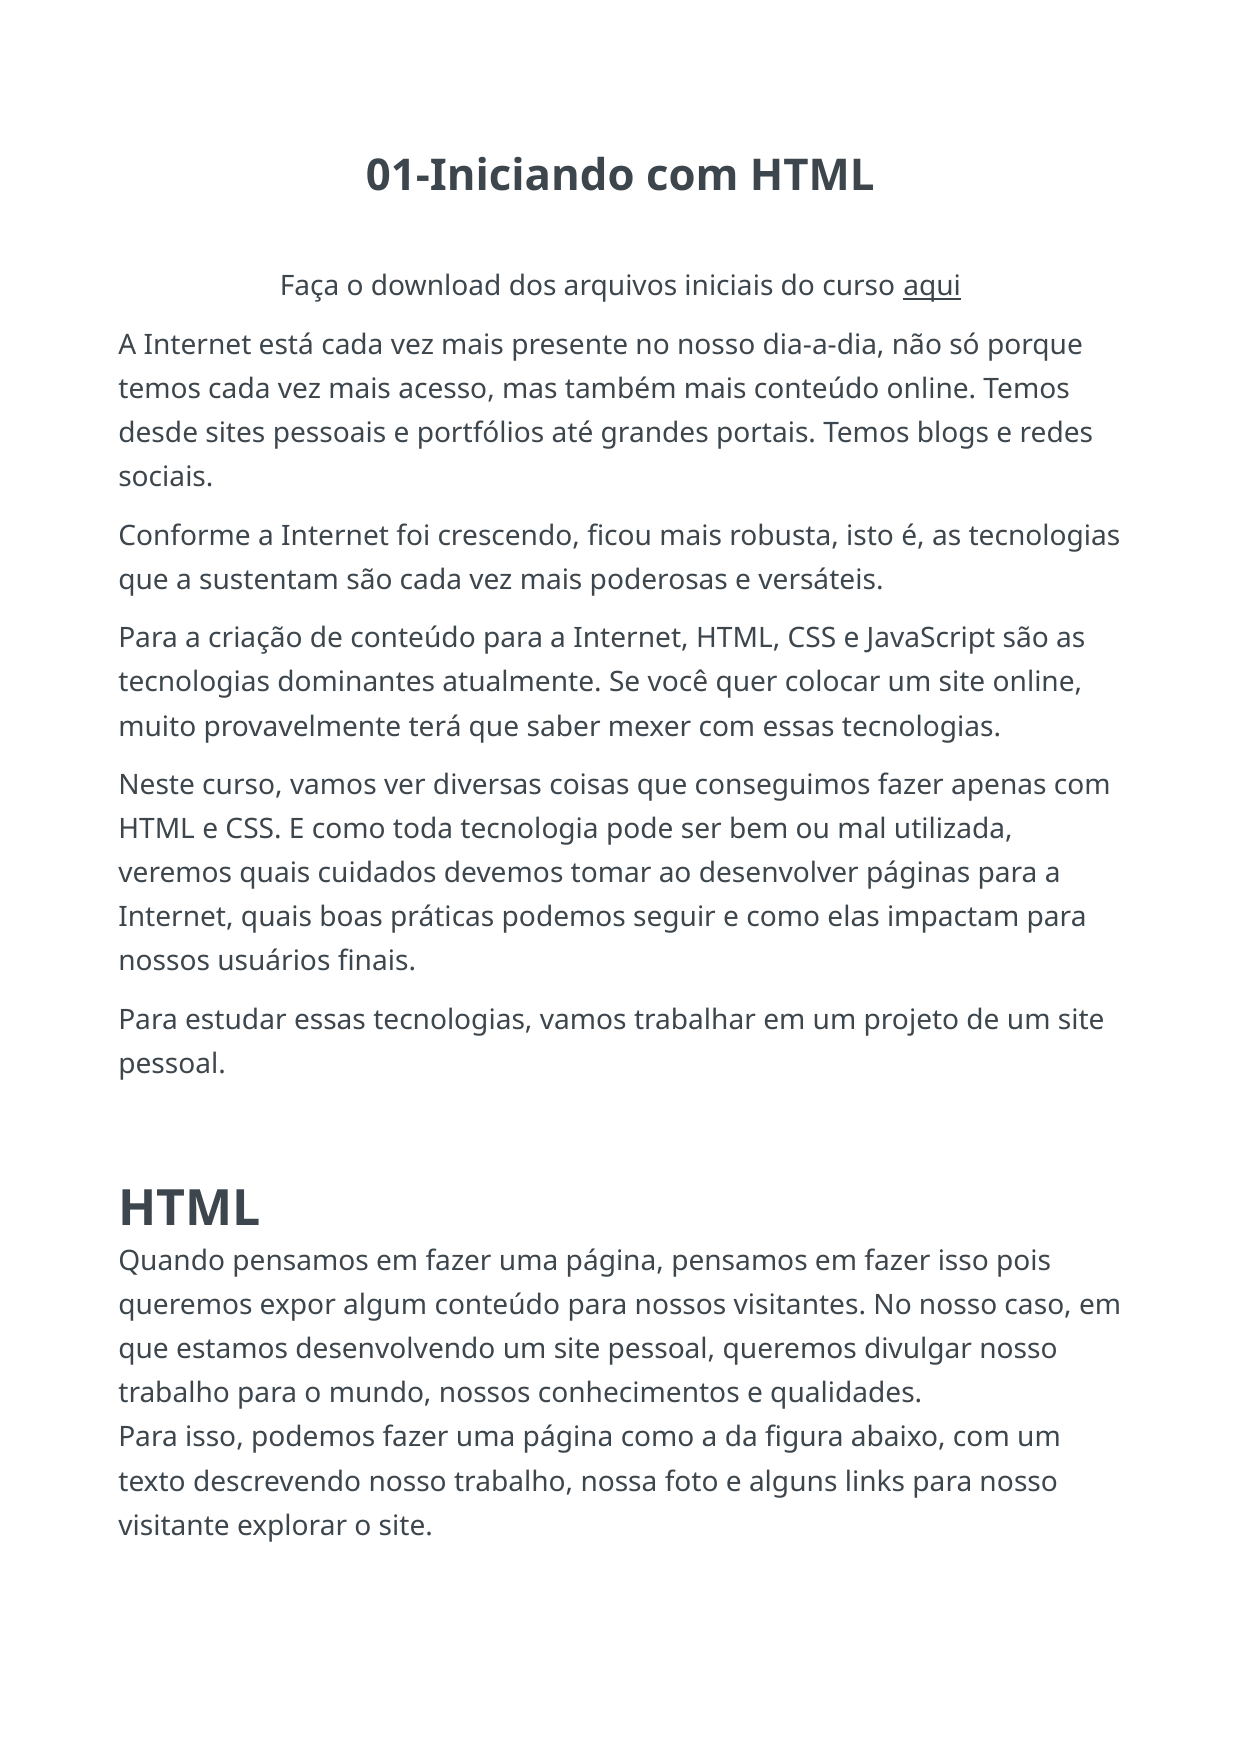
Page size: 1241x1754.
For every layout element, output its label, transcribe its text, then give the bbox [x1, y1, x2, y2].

subtitle 01-Iniciando com HTML [118, 143, 1122, 203]
text Para a criação de conteúdo para a Internet, HTML, CSS e JavaScript são as tecnologias dominantes atualmente. Se você quer colocar um site online, muito provavelmente terá que saber mexer com essas tecnologias. [118, 618, 1122, 744]
text Para isso, podemos fazer uma página como a da figura abaixo, com um texto descrevendo nosso trabalho, nossa foto e alguns links para nosso visitante explorar o site. [118, 1417, 1122, 1543]
text Conforme a Internet foi crescendo, ficou mais robusta, isto é, as tecnologias que a sustentam são cada vez mais poderosas e versáteis. [118, 515, 1122, 597]
text Neste curso, vamos ver diversas coisas que conseguimos fazer apenas com HTML e CSS. E como toda tecnologia pode ser bem ou mal utilizada, veremos quais cuidados devemos tomar ao desenvolver páginas para a Internet, quais boas práticas podemos seguir e como elas impactam para nossos usuários finais. [118, 764, 1122, 979]
text Para estudar essas tecnologias, vamos trabalhar em um projeto de um site pessoal. [118, 999, 1122, 1082]
text A Internet está cada vez mais presente no nosso dia-a-dia, não só porque temos cada vez mais acesso, mas também mais conteúdo online. Temos desde sites pessoais e portfólios até grandes portais. Temos blogs e redes sociais. [118, 324, 1122, 495]
subtitle HTML [118, 1172, 1122, 1241]
text Faça o download dos arquivos iniciais do curso aqui [118, 266, 1122, 304]
text Quando pensamos em fazer uma página, pensamos em fazer isso pois queremos expor algum conteúdo para nossos visitantes. No nosso caso, em que estamos desenvolvendo um site pessoal, queremos divulgar nosso trabalho para o mundo, nossos conhecimentos e qualidades. [118, 1241, 1122, 1411]
